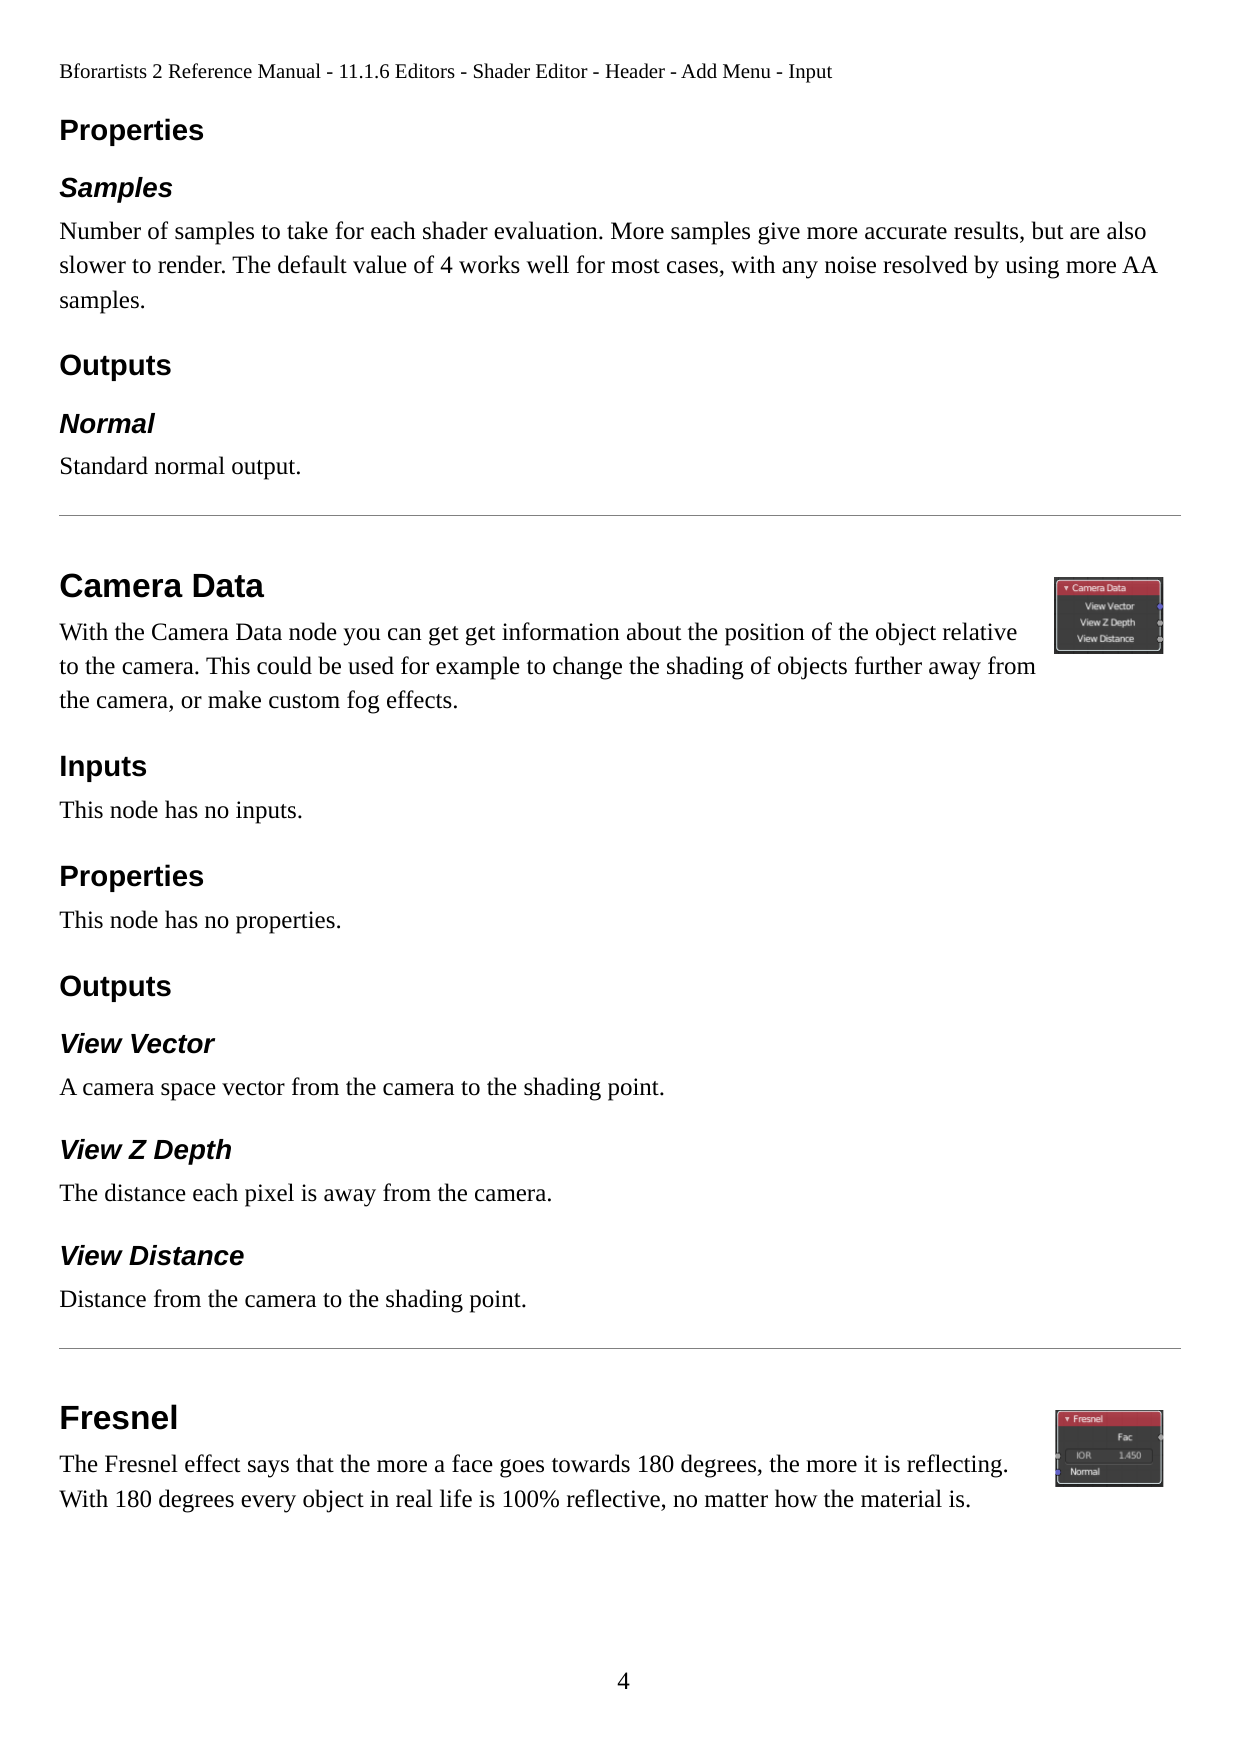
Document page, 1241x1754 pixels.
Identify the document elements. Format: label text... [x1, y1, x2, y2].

text A camera space vector from the camera to the shading point. [59, 1072, 1181, 1101]
text Distance from the camera to the shading point. [59, 1284, 1181, 1313]
subtitle Properties [59, 113, 1181, 146]
picture [1055, 1410, 1164, 1487]
subtitle Samples [59, 171, 1181, 203]
subtitle Fresnel [59, 1398, 1181, 1437]
text This node has no inputs. [59, 796, 1181, 824]
text The Fresnel effect says that the more a face goes towards 180 degrees, the more it is reflecting. With 180 degrees every object in real life is 100% reflective, no matter how the material is. [59, 1449, 1181, 1512]
text The distance each pixel is away from the camera. [59, 1178, 1181, 1207]
text With the Camera Data node you can get get information about the position of the object relative to the camera. This could be used for example to change the shading of objects further away from the camera, or make custom fog effects. [59, 617, 1181, 714]
subtitle View Z Depth [59, 1134, 1181, 1166]
picture [1054, 577, 1164, 654]
subtitle Camera Data [59, 566, 1181, 604]
subtitle View Vector [59, 1028, 1181, 1060]
text Standard normal output. [59, 451, 1181, 480]
subtitle Inputs [59, 749, 1181, 783]
subtitle Outputs [59, 969, 1181, 1003]
subtitle Properties [59, 859, 1181, 893]
subtitle Normal [59, 407, 1181, 439]
text This node has no properties. [59, 905, 1181, 934]
subtitle View Distance [59, 1240, 1181, 1272]
subtitle Outputs [59, 348, 1181, 382]
text Number of samples to take for each shader evaluation. More samples give more accurate results, but are also slower to render. The default value of 4 works well for most cases, with any noise resolved by using more AA samples. [59, 216, 1181, 313]
